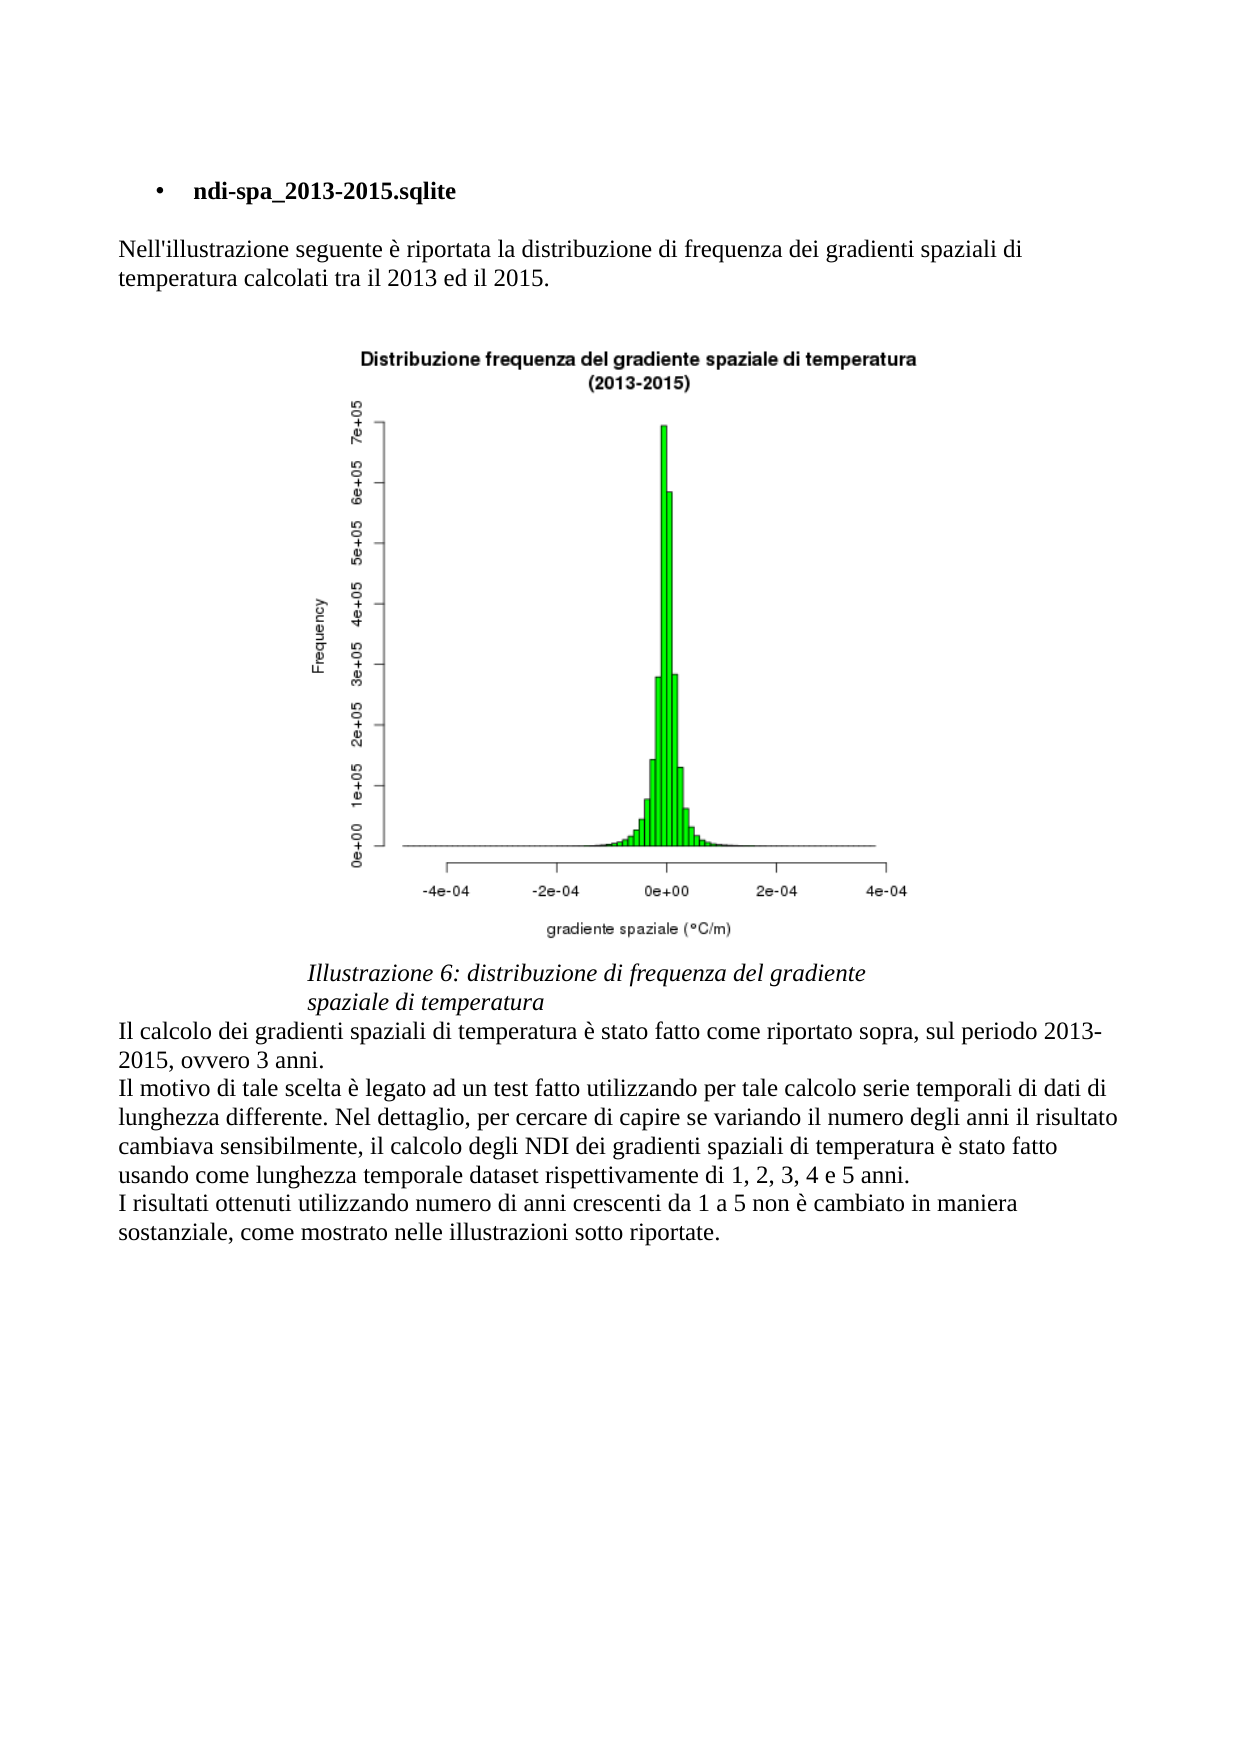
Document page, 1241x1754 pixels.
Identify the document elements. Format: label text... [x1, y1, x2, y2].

list ndi-spa_2013-2015.sqlite [156, 176, 1122, 205]
text Nell'illustrazione seguente è riportata la distribuzione di frequenza dei gradienti spaziali di temperatura calcolati tra il 2013 ed il 2015. [118, 234, 1122, 291]
picture [307, 332, 934, 959]
text Il calcolo dei gradienti spaziali di temperatura è stato fatto come riportato sopra, sul periodo 2013-2015, ovvero 3 anni. [118, 1001, 1122, 1073]
text I risultati ottenuti utilizzando numero di anni crescenti da 1 a 5 non è cambiato in maniera sostanziale, come mostrato nelle illustrazioni sotto riportate. [118, 1188, 1122, 1246]
text Illustrazione 6: distribuzione di frequenza del gradiente spaziale di temperatura [307, 959, 933, 1016]
text Il motivo di tale scelta è legato ad un test fatto utilizzando per tale calcolo serie temporali di dati di lunghezza differente. Nel dettaglio, per cercare di capire se variando il numero degli anni il risultato cambiava sensibilmente, il calcolo degli NDI dei gradienti spaziali di temperatura è stato fatto usando come lunghezza temporale dataset rispettivamente di 1, 2, 3, 4 e 5 anni. [118, 1073, 1122, 1188]
